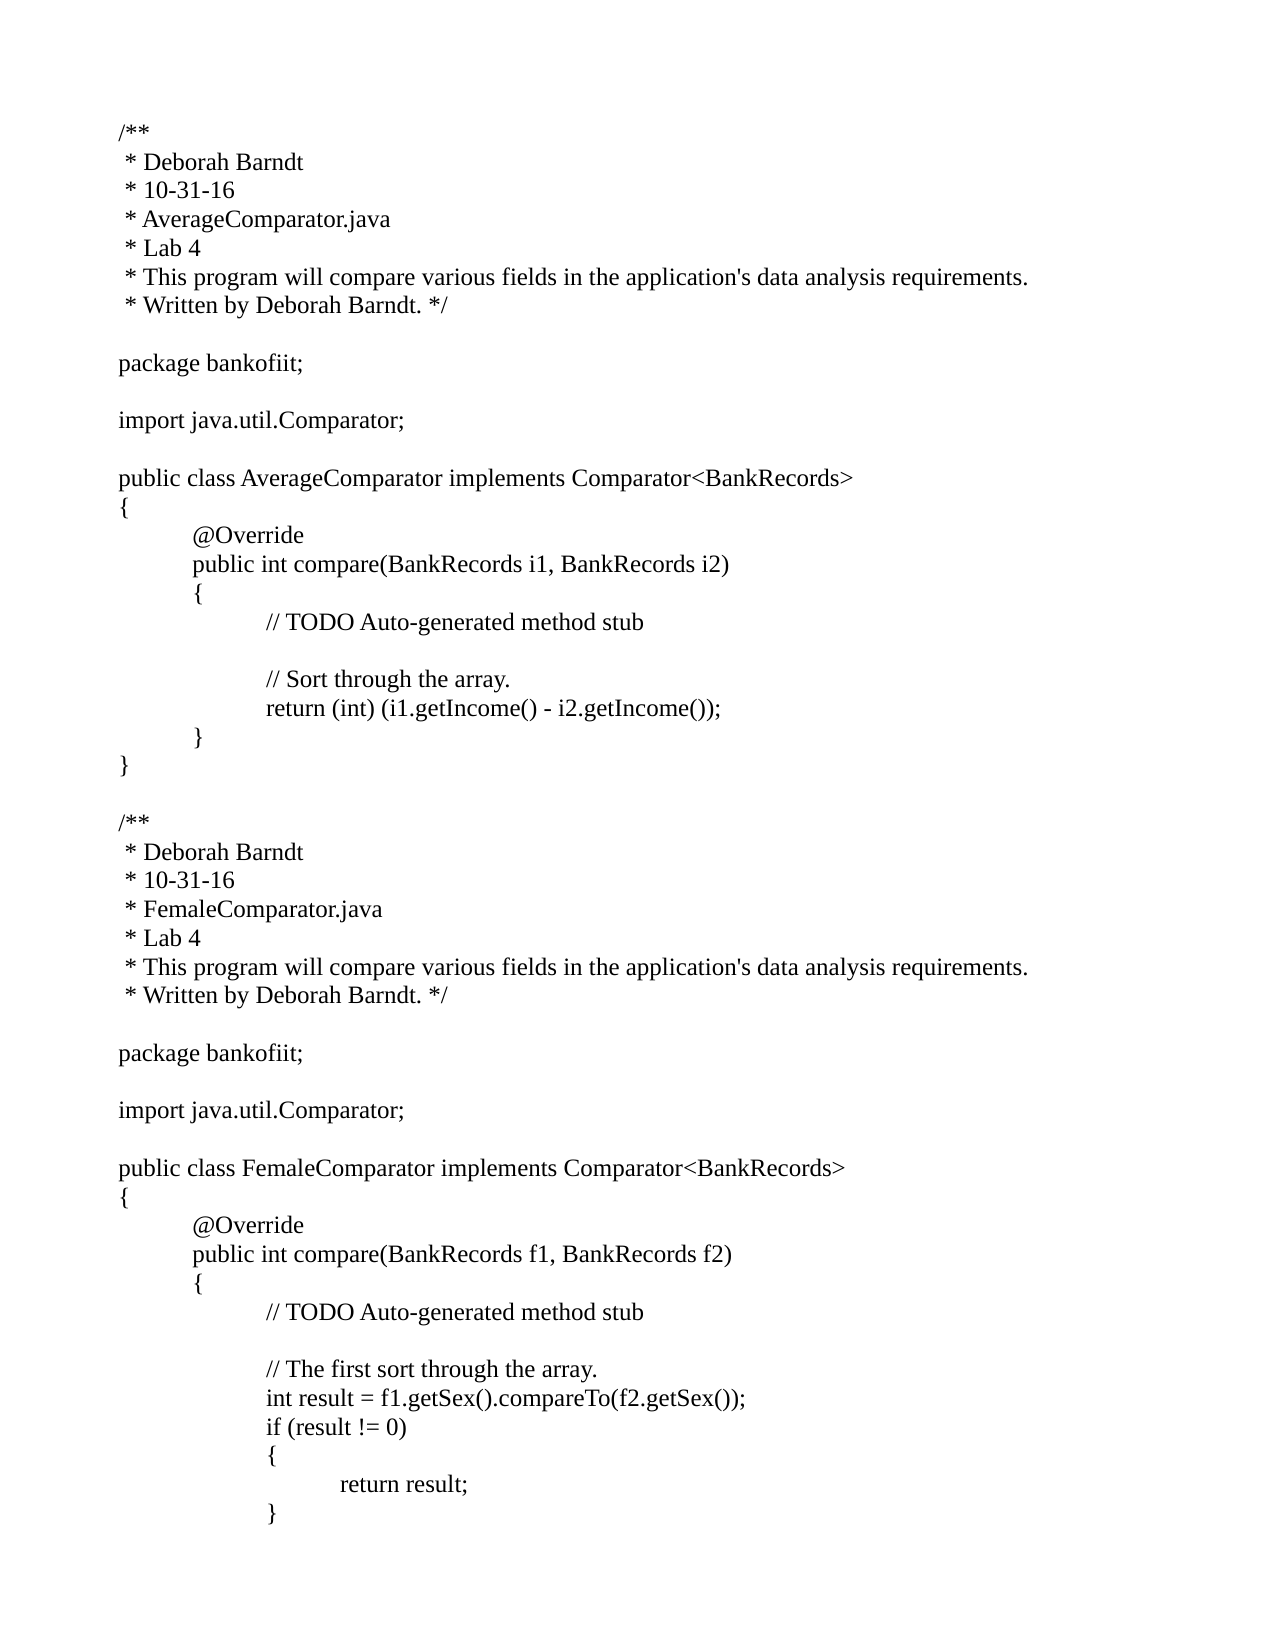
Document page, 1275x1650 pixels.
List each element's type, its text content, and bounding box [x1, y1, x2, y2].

text * Lab 4 [118, 923, 1157, 952]
text * Written by Deborah Barndt. */ [118, 981, 1157, 1009]
text @Override [118, 521, 1157, 549]
text if (result != 0) [118, 1412, 1157, 1441]
text int result = f1.getSex().compareTo(f2.getSex()); [118, 1383, 1157, 1412]
text package bankofiit; [118, 1038, 1157, 1067]
text * This program will compare various fields in the application's data analysis requirements. [118, 262, 1157, 291]
text // TODO Auto-generated method stub [118, 607, 1157, 636]
text } [118, 1498, 1157, 1527]
text } [118, 722, 1157, 751]
text { [118, 1268, 1157, 1297]
text public class FemaleComparator implements Comparator<BankRecords> [118, 1153, 1157, 1182]
text * Written by Deborah Barndt. */ [118, 291, 1157, 319]
text package bankofiit; [118, 348, 1157, 377]
text * FemaleComparator.java [118, 894, 1157, 923]
text public class AverageComparator implements Comparator<BankRecords> [118, 463, 1157, 492]
text * AverageComparator.java [118, 204, 1157, 233]
text { [118, 578, 1157, 607]
text public int compare(BankRecords i1, BankRecords i2) [118, 549, 1157, 578]
text import java.util.Comparator; [118, 1096, 1157, 1124]
text * This program will compare various fields in the application's data analysis requirements. [118, 952, 1157, 981]
text // TODO Auto-generated method stub [118, 1297, 1157, 1326]
text * Lab 4 [118, 233, 1157, 262]
text * Deborah Barndt [118, 147, 1157, 176]
text { [118, 492, 1157, 521]
text * 10-31-16 [118, 866, 1157, 894]
text public int compare(BankRecords f1, BankRecords f2) [118, 1239, 1157, 1268]
text return result; [118, 1469, 1157, 1498]
text * Deborah Barndt [118, 837, 1157, 866]
text * 10-31-16 [118, 176, 1157, 204]
text import java.util.Comparator; [118, 406, 1157, 434]
text /** [118, 118, 1157, 147]
text { [118, 1182, 1157, 1211]
text // The first sort through the array. [118, 1354, 1157, 1383]
text { [118, 1441, 1157, 1469]
text @Override [118, 1211, 1157, 1239]
text // Sort through the array. [118, 664, 1157, 693]
text } [118, 751, 1157, 779]
text /** [118, 808, 1157, 837]
text return (int) (i1.getIncome() - i2.getIncome()); [118, 693, 1157, 722]
